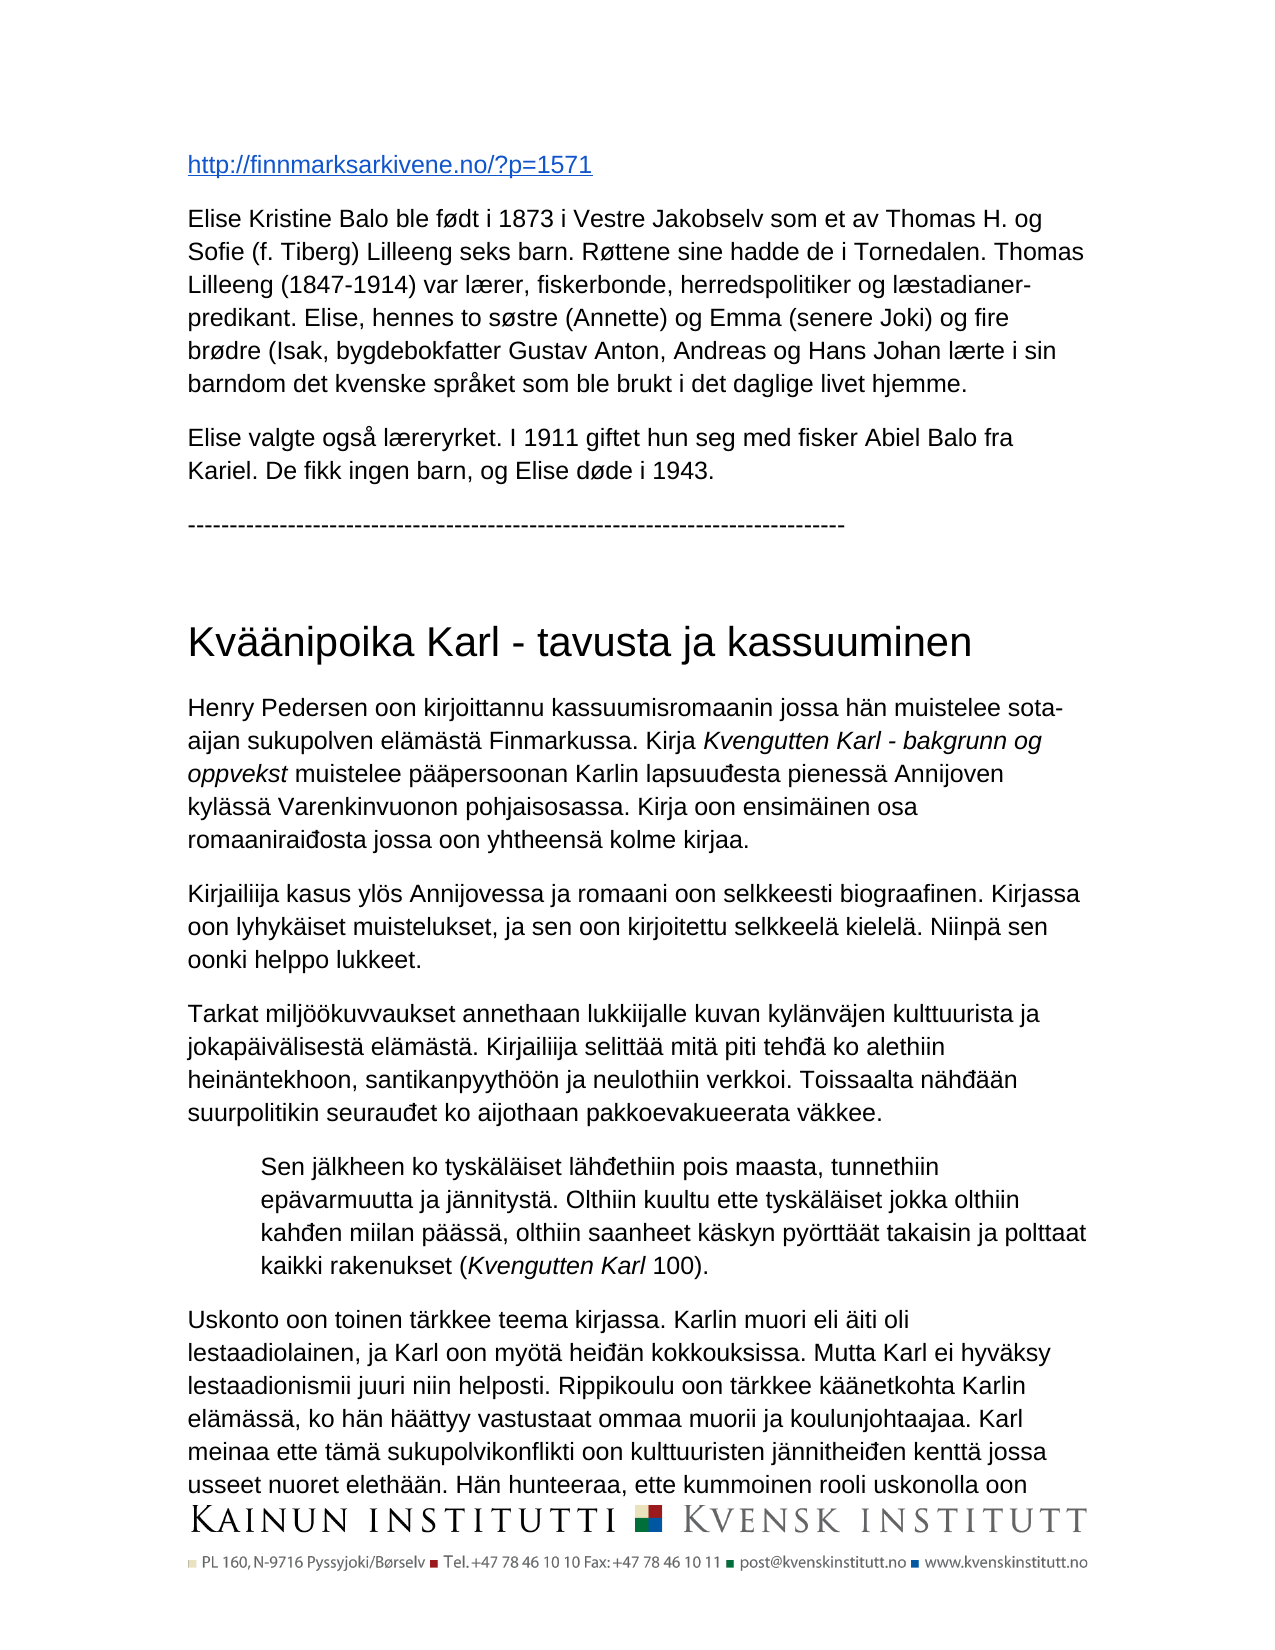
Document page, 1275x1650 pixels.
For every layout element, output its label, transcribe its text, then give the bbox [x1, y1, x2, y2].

text ------------------------------------------------------------------------------- [187, 510, 1087, 538]
text Uskonto oon toinen tärkkee teema kirjassa. Karlin muori eli äiti oli lestaadiolainen, ja Karl oon myötä heiđän kokkouksissa. Mutta Karl ei hyväksy lestaadionismii juuri niin helposti. Rippikoulu oon tärkkee käänetkohta Karlin elämässä, ko hän häättyy vastustaat ommaa muorii ja koulunjohtaajaa. Karl meinaa ette tämä sukupolvikonflikti oon kulttuuristen jännitheiđen kenttä jossa usseet nuoret elethään. Hän hunteeraa, ette kummoinen rooli uskonolla oon [187, 1305, 1087, 1499]
text Kirjailiija kasus ylös Annijovessa ja romaani oon selkkeesti biograafinen. Kirjassa oon lyhykäiset muistelukset, ja sen oon kirjoitettu selkkeelä kielelä. Niinpä sen oonki helppo lukkeet. [187, 879, 1087, 974]
picture [187, 1505, 1088, 1573]
text Sen jälkheen ko tyskäläiset lähđethiin pois maasta, tunnethiin epävarmuutta ja jännitystä. Olthiin kuultu ette tyskäläiset jokka olthiin kahđen miilan päässä, olthiin saanheet käskyn pyörttäät takaisin ja polttaat kaikki rakenukset (Kvengutten Karl 100). [260, 1152, 1087, 1280]
text Kväänipoika Karl - tavusta ja kassuuminen [187, 617, 1087, 665]
text Henry Pedersen oon kirjoittannu kassuumisromaanin jossa hän muistelee sota-aijan sukupolven elämästä Finmarkussa. Kirja Kvengutten Karl - bakgrunn og oppvekst muistelee pääpersoonan Karlin lapsuuđesta pienessä Annijoven kylässä Varenkinvuonon pohjaisosassa. Kirja oon ensimäinen osa romaaniraiđosta jossa oon yhtheensä kolme kirjaa. [187, 693, 1087, 854]
text Tarkat miljöökuvvaukset annethaan lukkiijalle kuvan kylänväjen kulttuurista ja jokapäivälisestä elämästä. Kirjailiija selittää mitä piti tehđä ko alethiin heinäntekhoon, santikanpyythöön ja neulothiin verkkoi. Toissaalta nähđään suurpolitikin seurauđet ko aijothaan pakkoevakueerata väkkee. [187, 999, 1087, 1127]
text Elise valgte også læreryrket. I 1911 giftet hun seg med fisker Abiel Balo fra Kariel. De fikk ingen barn, og Elise døde i 1943. [187, 423, 1087, 484]
text Elise Kristine Balo ble født i 1873 i Vestre Jakobselv som et av Thomas H. og Sofie (f. Tiberg) Lilleeng seks barn. Røttene sine hadde de i Tornedalen. Thomas Lilleeng (1847-1914) var lærer, fiskerbonde, herredspolitiker og læstadianer-predikant. Elise, hennes to søstre (Annette) og Emma (senere Joki) og fire brødre (Isak, bygdebokfatter Gustav Anton, Andreas og Hans Johan lærte i sin barndom det kvenske språket som ble brukt i det daglige livet hjemme. [187, 204, 1087, 398]
text http://finnmarksarkivene.no/?p=1571 [187, 150, 1087, 179]
